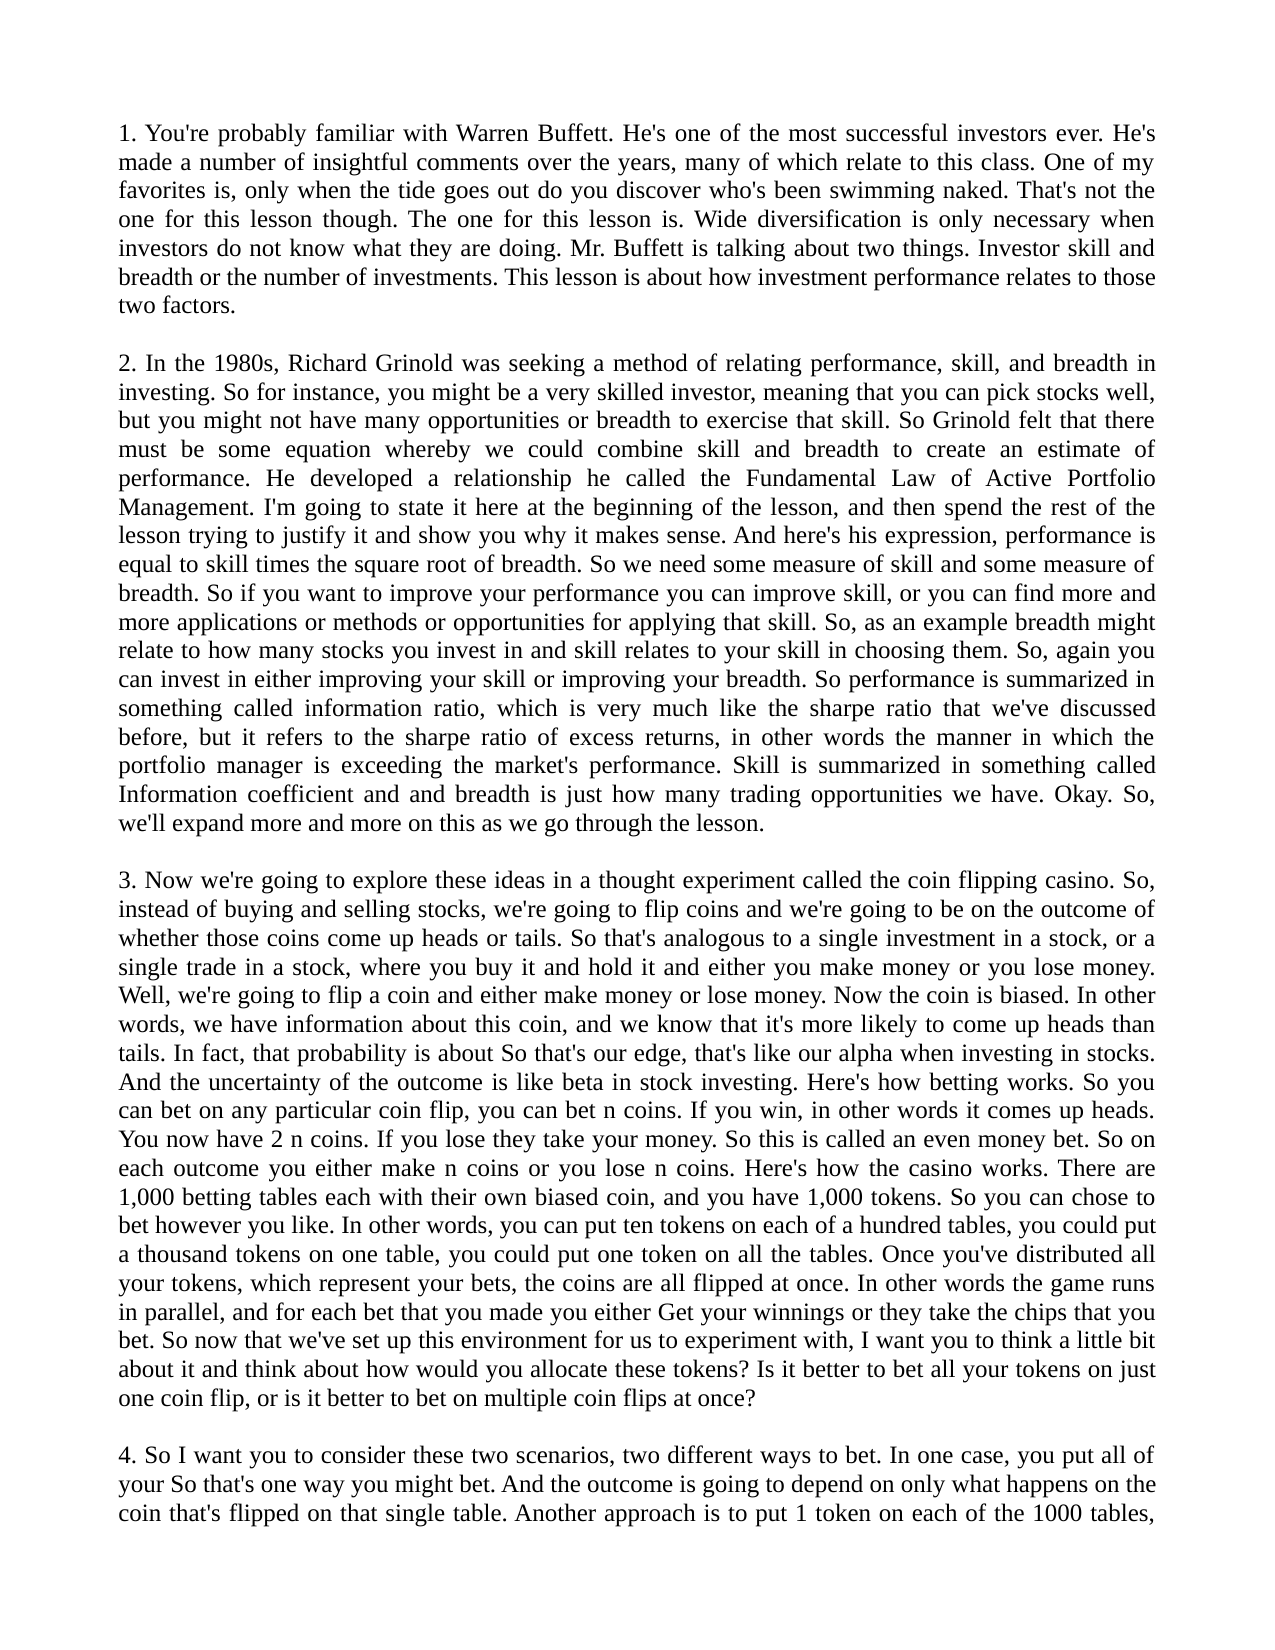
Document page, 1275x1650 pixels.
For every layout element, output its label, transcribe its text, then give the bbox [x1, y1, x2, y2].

text 2. In the 1980s, Richard Grinold was seeking a method of relating performance, skill, and breadth in investing. So for instance, you might be a very skilled investor, meaning that you can pick stocks well, but you might not have many opportunities or breadth to exercise that skill. So Grinold felt that there must be some equation whereby we could combine skill and breadth to create an estimate of performance. He developed a relationship he called the Fundamental Law of Active Portfolio Management. I'm going to state it here at the beginning of the lesson, and then spend the rest of the lesson trying to justify it and show you why it makes sense. And here's his expression, performance is equal to skill times the square root of breadth. So we need some measure of skill and some measure of breadth. So if you want to improve your performance you can improve skill, or you can find more and more applications or methods or opportunities for applying that skill. So, as an example breadth might relate to how many stocks you invest in and skill relates to your skill in choosing them. So, again you can invest in either improving your skill or improving your breadth. So performance is summarized in something called information ratio, which is very much like the sharpe ratio that we've discussed before, but it refers to the sharpe ratio of excess returns, in other words the manner in which the portfolio manager is exceeding the market's performance. Skill is summarized in something called Information coefficient and and breadth is just how many trading opportunities we have. Okay. So, we'll expand more and more on this as we go through the lesson. [118, 348, 1157, 837]
text 4. So I want you to consider these two scenarios, two different ways to bet. In one case, you put all of your So that's one way you might bet. And the outcome is going to depend on only what happens on the coin that's flipped on that single table. Another approach is to put 1 token on each of the 1000 tables, [118, 1441, 1157, 1527]
text 3. Now we're going to explore these ideas in a thought experiment called the coin flipping casino. So, instead of buying and selling stocks, we're going to flip coins and we're going to be on the outcome of whether those coins come up heads or tails. So that's analogous to a single investment in a stock, or a single trade in a stock, where you buy it and hold it and either you make money or you lose money. Well, we're going to flip a coin and either make money or lose money. Now the coin is biased. In other words, we have information about this coin, and we know that it's more likely to come up heads than tails. In fact, that probability is about So that's our edge, that's like our alpha when investing in stocks. And the uncertainty of the outcome is like beta in stock investing. Here's how betting works. So you can bet on any particular coin flip, you can bet n coins. If you win, in other words it comes up heads. You now have 2 n coins. If you lose they take your money. So this is called an even money bet. So on each outcome you either make n coins or you lose n coins. Here's how the casino works. There are 1,000 betting tables each with their own biased coin, and you have 1,000 tokens. So you can chose to bet however you like. In other words, you can put ten tokens on each of a hundred tables, you could put a thousand tokens on one table, you could put one token on all the tables. Once you've distributed all your tokens, which represent your bets, the coins are all flipped at once. In other words the game runs in parallel, and for each bet that you made you either Get your winnings or they take the chips that you bet. So now that we've set up this environment for us to experiment with, I want you to think a little bit about it and think about how would you allocate these tokens? Is it better to bet all your tokens on just one coin flip, or is it better to bet on multiple coin flips at once? [118, 866, 1157, 1412]
text 1. You're probably familiar with Warren Buffett. He's one of the most successful investors ever. He's made a number of insightful comments over the years, many of which relate to this class. One of my favorites is, only when the tide goes out do you discover who's been swimming naked. That's not the one for this lesson though. The one for this lesson is. Wide diversification is only necessary when investors do not know what they are doing. Mr. Buffett is talking about two things. Investor skill and breadth or the number of investments. This lesson is about how investment performance relates to those two factors. [118, 118, 1157, 319]
